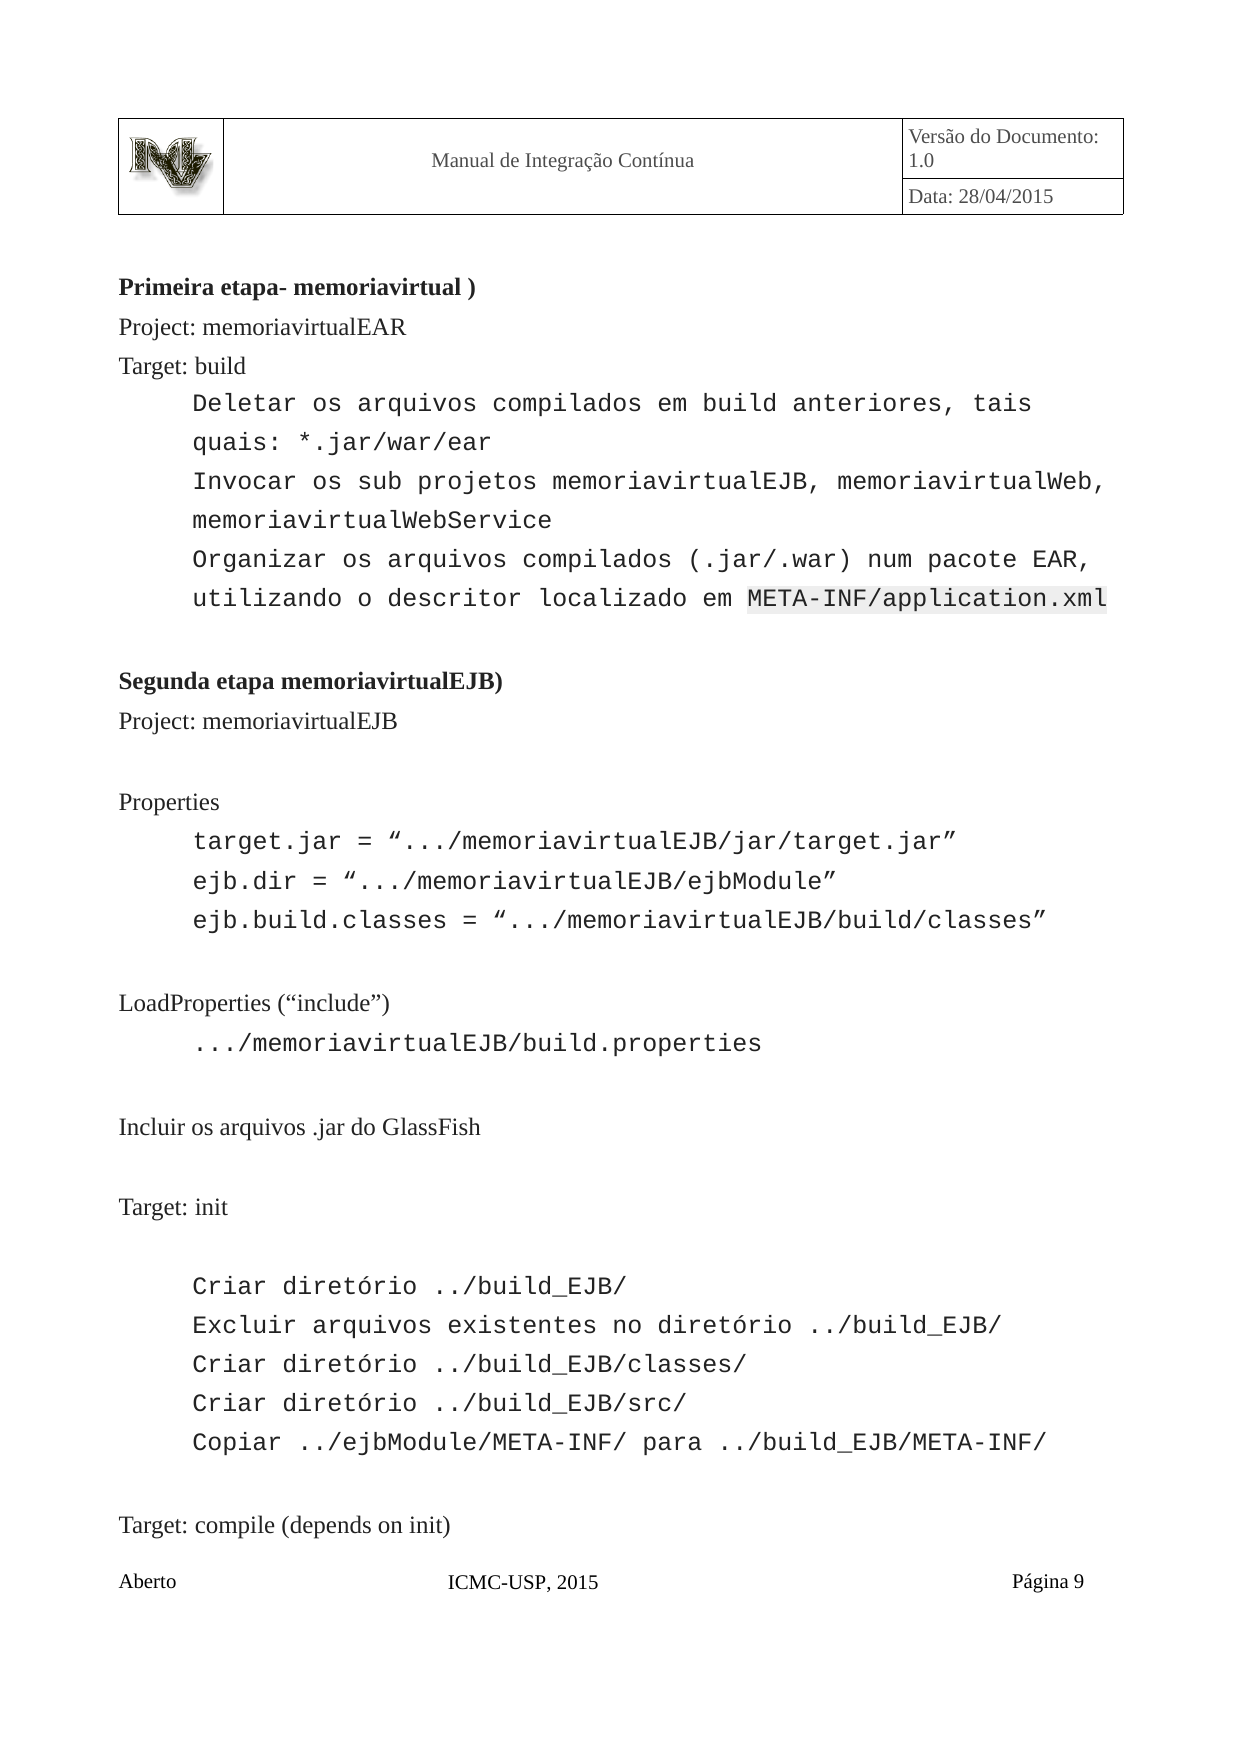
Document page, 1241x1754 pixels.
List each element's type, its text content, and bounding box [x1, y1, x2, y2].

text LoadProperties (“include”) [118, 988, 1122, 1017]
list Criar diretório ../build_EJB/src/ [162, 1390, 1122, 1419]
picture [124, 125, 214, 200]
text Target: compile (depends on init) [118, 1510, 1122, 1538]
text ejb.build.classes = “.../memoriavirtualEJB/build/classes” [118, 908, 1122, 936]
list Deletar os arquivos compilados em build anteriores, tais quais: *.jar/war/ear [162, 391, 1122, 458]
text Incluir os arquivos .jar do GlassFish [118, 1112, 1122, 1140]
list Criar diretório ../build_EJB/ [162, 1273, 1122, 1302]
list Copiar ../ejbModule/META-INF/ para ../build_EJB/META-INF/ [162, 1429, 1122, 1458]
list Criar diretório ../build_EJB/classes/ [162, 1351, 1122, 1380]
text Target: build [118, 351, 1122, 380]
list Invocar os sub projetos memoriavirtualEJB, memoriavirtualWeb, memoriavirtualWebService [162, 469, 1122, 536]
list Organizar os arquivos compilados (.jar/.war) num pacote EAR, utilizando o descritor localizado em META-INF/application.xml [162, 547, 1122, 614]
text .../memoriavirtualEJB/build.properties [118, 1028, 1122, 1059]
text Target: init [118, 1192, 1122, 1221]
text Project: memoriavirtualEAR [118, 312, 1122, 340]
text target.jar = “.../memoriavirtualEJB/jar/target.jar” [118, 826, 1122, 857]
text Primeira etapa- memoriavirtual ) [118, 272, 1122, 301]
text Segunda etapa memoriavirtualEJB) [118, 666, 1122, 695]
text Properties [118, 787, 1122, 816]
text ejb.dir = “.../memoriavirtualEJB/ejbModule” [118, 869, 1122, 897]
list Excluir arquivos existentes no diretório ../build_EJB/ [162, 1312, 1122, 1341]
text Project: memoriavirtualEJB [118, 706, 1122, 735]
